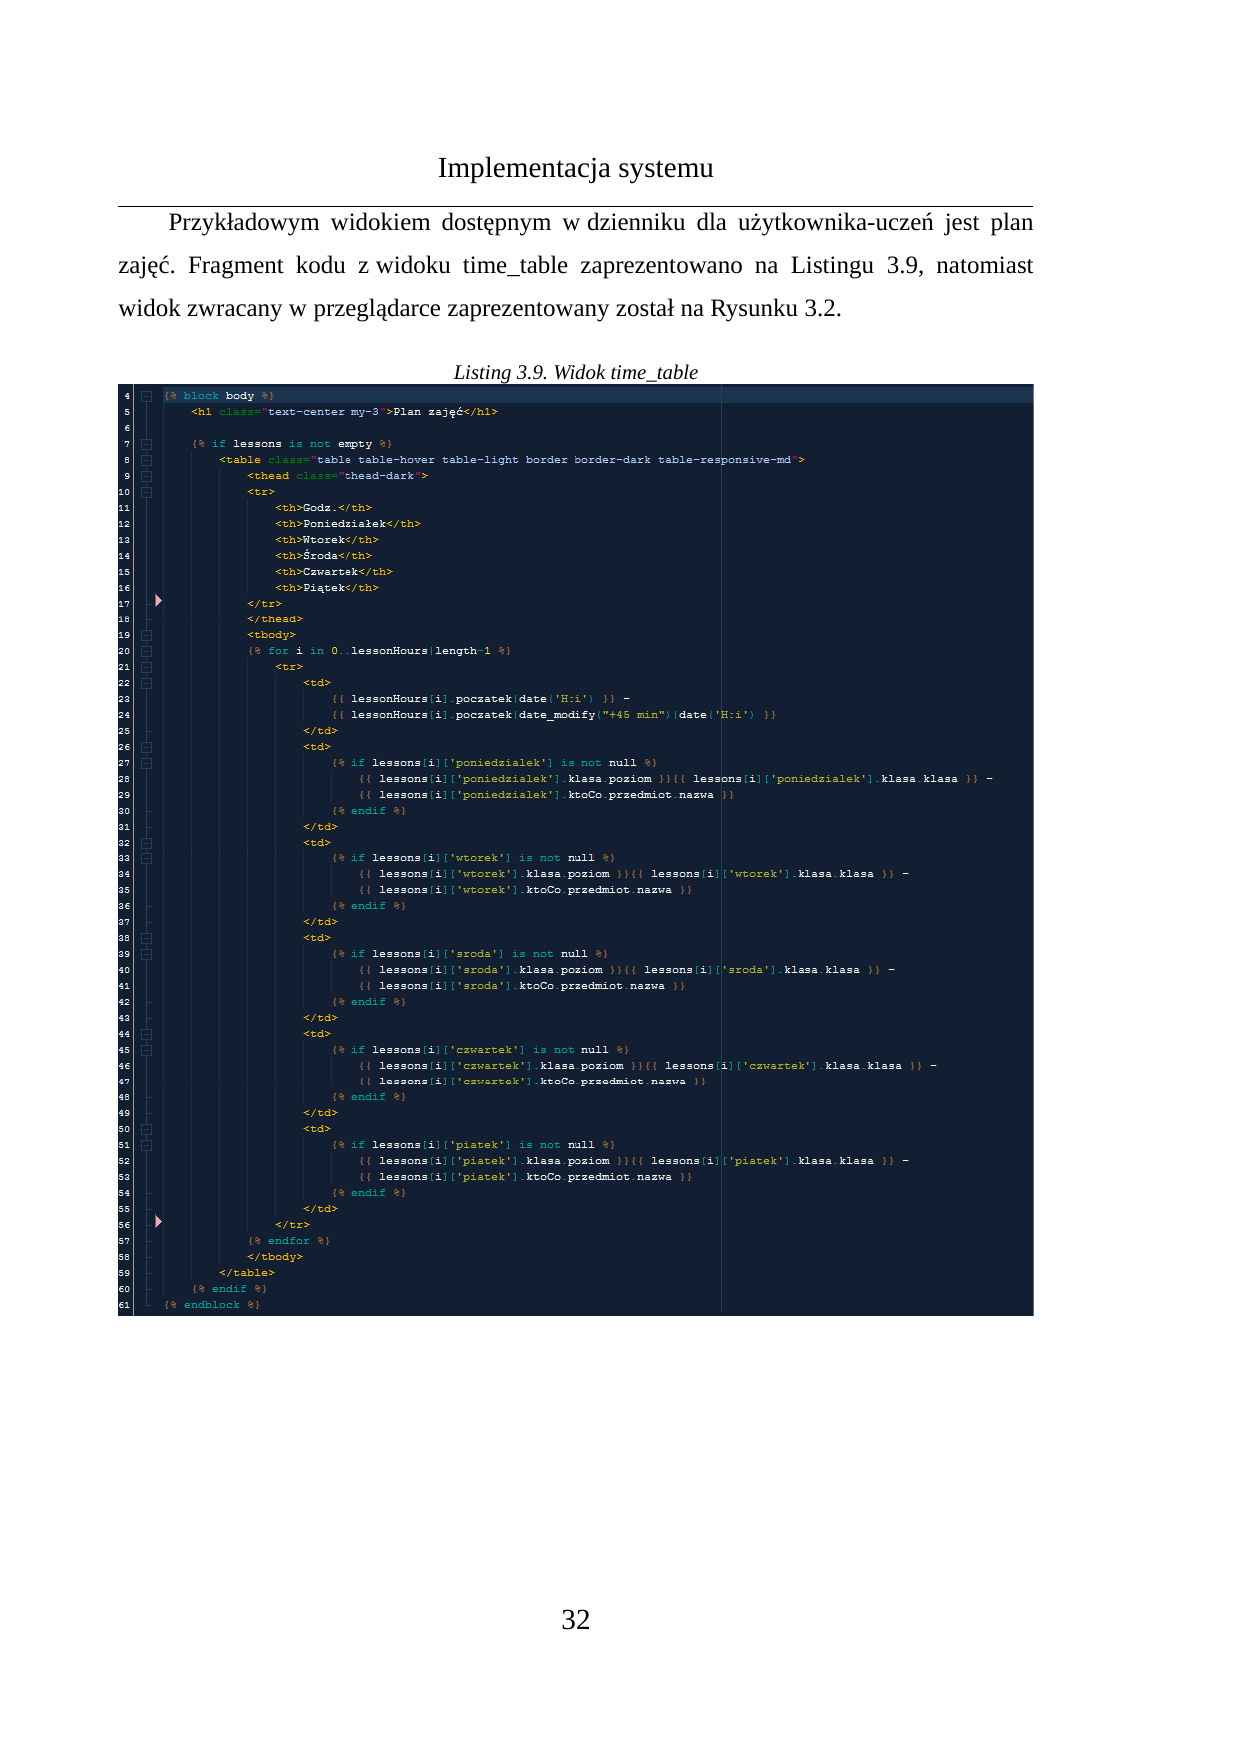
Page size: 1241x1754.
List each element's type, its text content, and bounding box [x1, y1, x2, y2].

picture [118, 384, 1034, 1316]
text Przykładowym widokiem dostępnym w dzienniku dla użytkownika-uczeń jest plan zajęć. Fragment kodu z widoku time_table zaprezentowano na Listingu 3.9, natomiast widok zwracany w przeglądarce zaprezentowany został na Rysunku 3.2. [118, 207, 1033, 322]
list Listing 3.9. Widok time_table [118, 360, 1033, 384]
